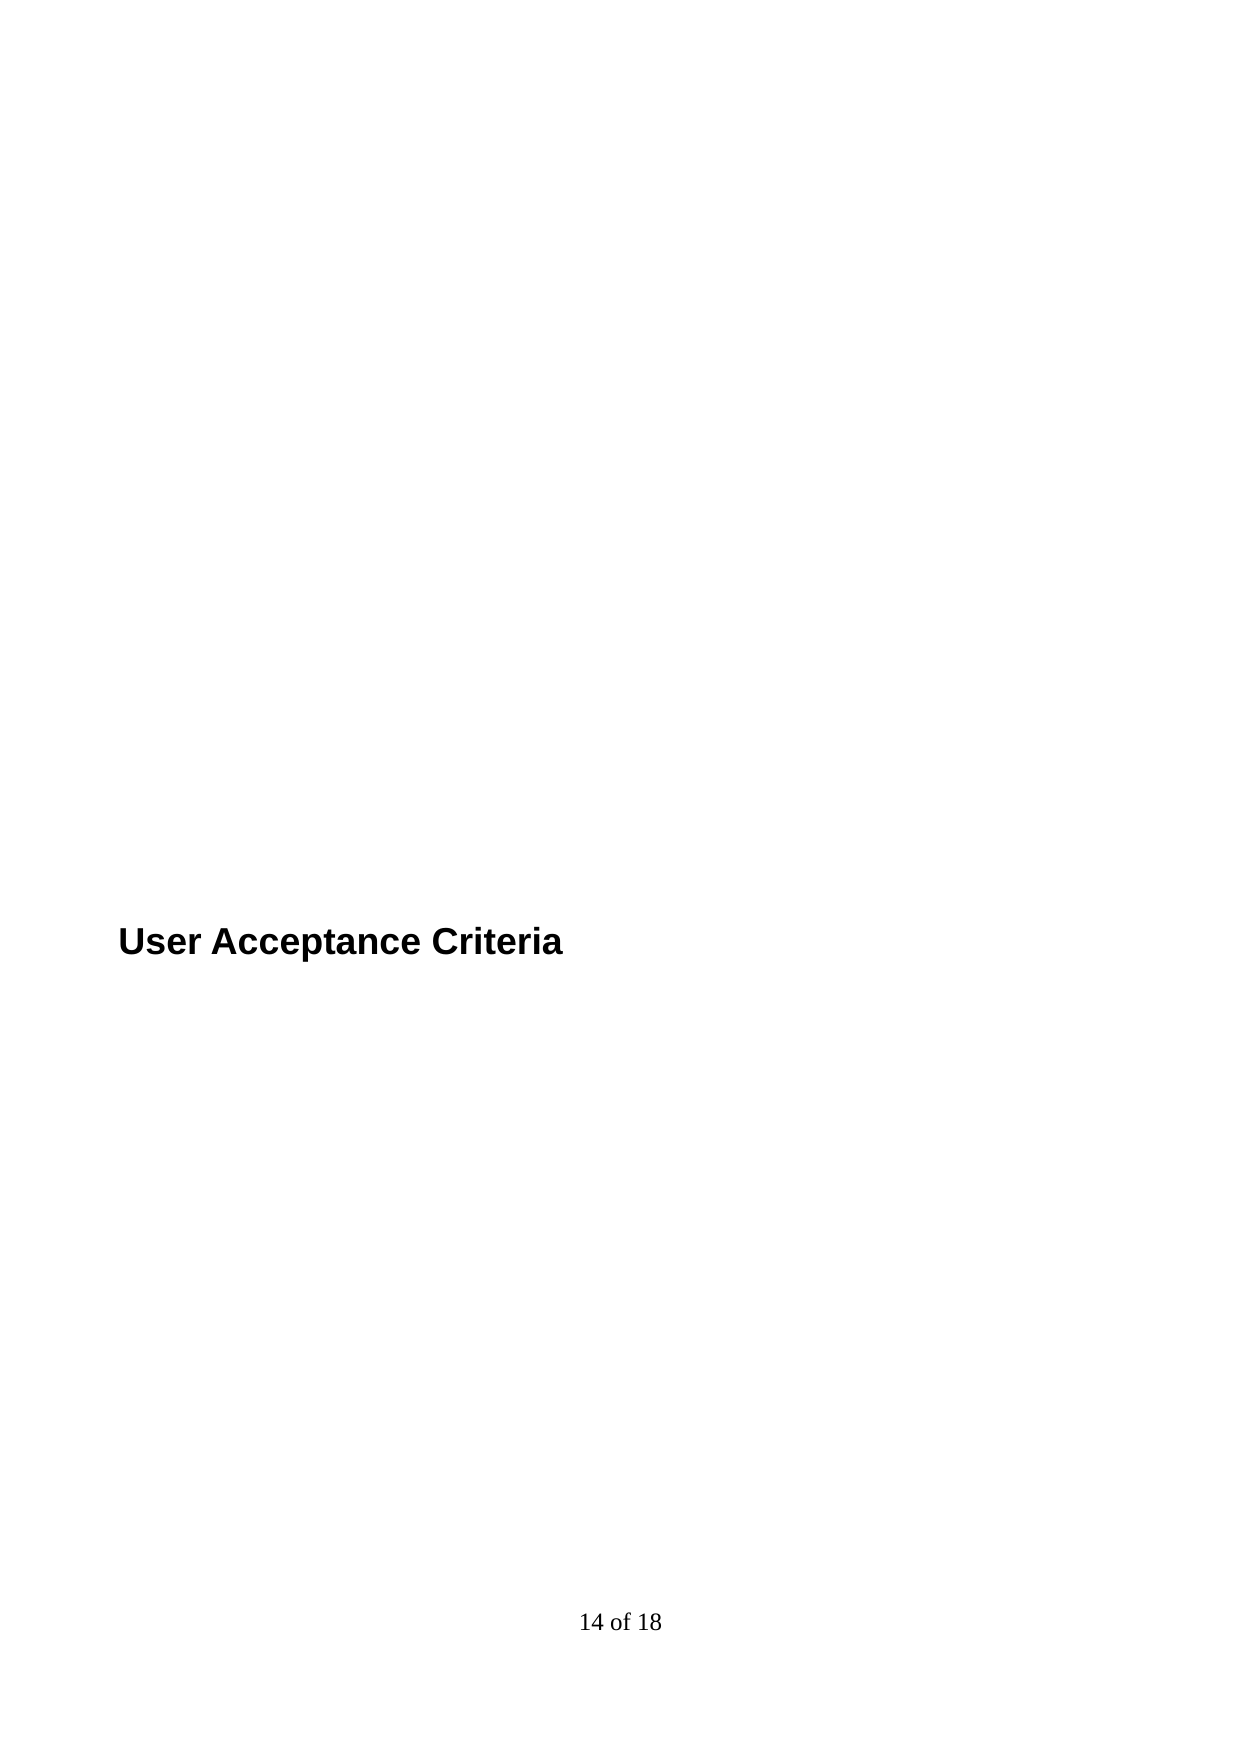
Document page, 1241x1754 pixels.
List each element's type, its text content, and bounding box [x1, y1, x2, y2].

subtitle User Acceptance Criteria [118, 919, 1122, 962]
